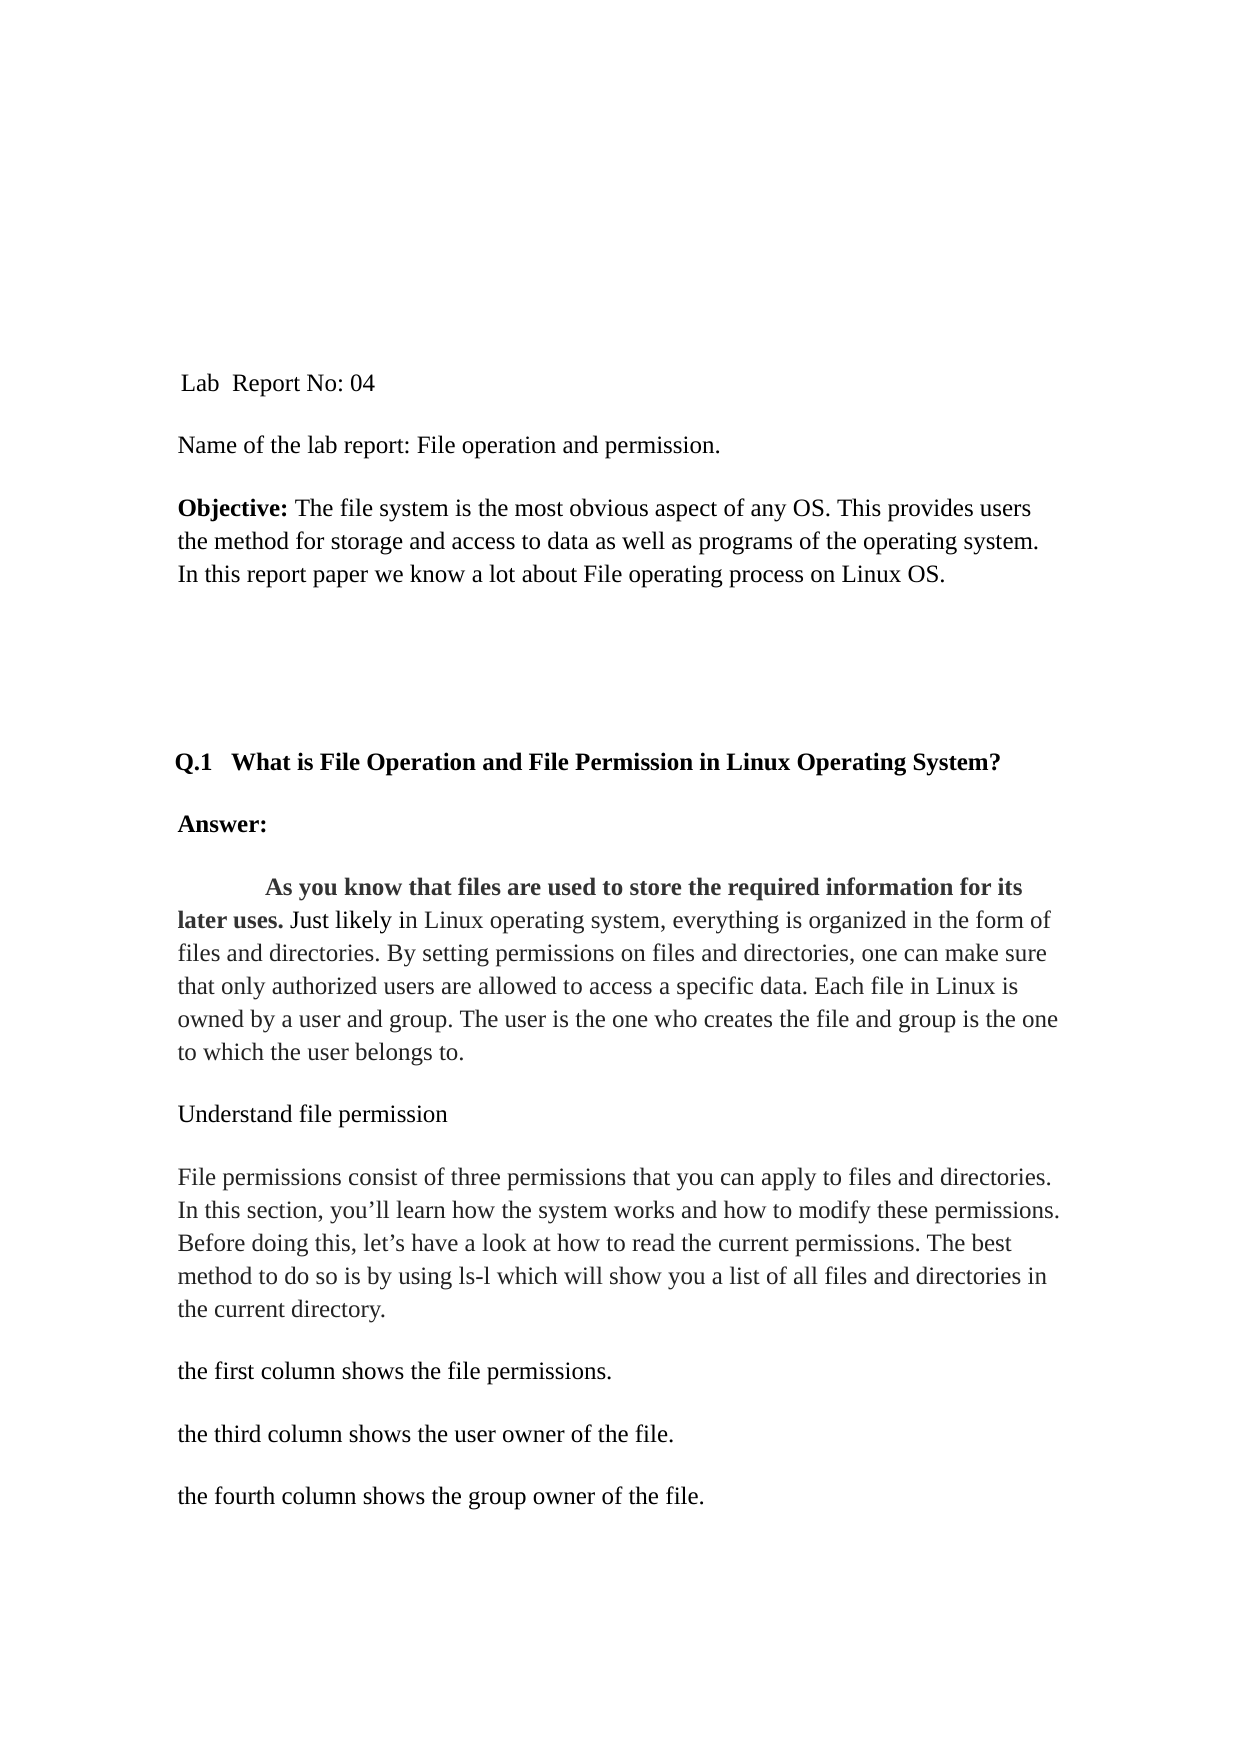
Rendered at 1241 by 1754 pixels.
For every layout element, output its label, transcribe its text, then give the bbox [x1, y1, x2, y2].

text the third column shows the user owner of the file. [177, 1419, 1063, 1448]
text Objective: The file system is the most obvious aspect of any OS. This provides users the method for storage and access to data as well as programs of the operating system. In this report paper we know a lot about File operating process on Linux OS. [177, 493, 1063, 588]
text Q.1 What is File Operation and File Permission in Linux Operating System? [118, 747, 1122, 775]
text Understand file permission [177, 1099, 1063, 1128]
text Lab Report No: 04 [118, 368, 1122, 397]
text As you know that files are used to store the required information for its later uses. Just likely in Linux operating system, everything is organized in the form of files and directories. By setting permissions on files and directories, one can make sure that only authorized users are allowed to access a specific data. Each file in Linux is owned by a user and group. The user is the one who creates the file and group is the one to which the user belongs to. [177, 872, 1063, 1066]
text Name of the lab report: File operation and permission. [177, 431, 1063, 459]
text the first column shows the file permissions. [177, 1356, 1063, 1385]
text Answer: [177, 809, 1063, 838]
text File permissions consist of three permissions that you can apply to files and directories. In this section, you’ll learn how the system works and how to modify these permissions. Before doing this, let’s have a look at how to read the current permissions. The best method to do so is by using ls-l which will show you a list of all files and directories in the current directory. [177, 1162, 1063, 1323]
text the fourth column shows the group owner of the file. [177, 1481, 1063, 1510]
